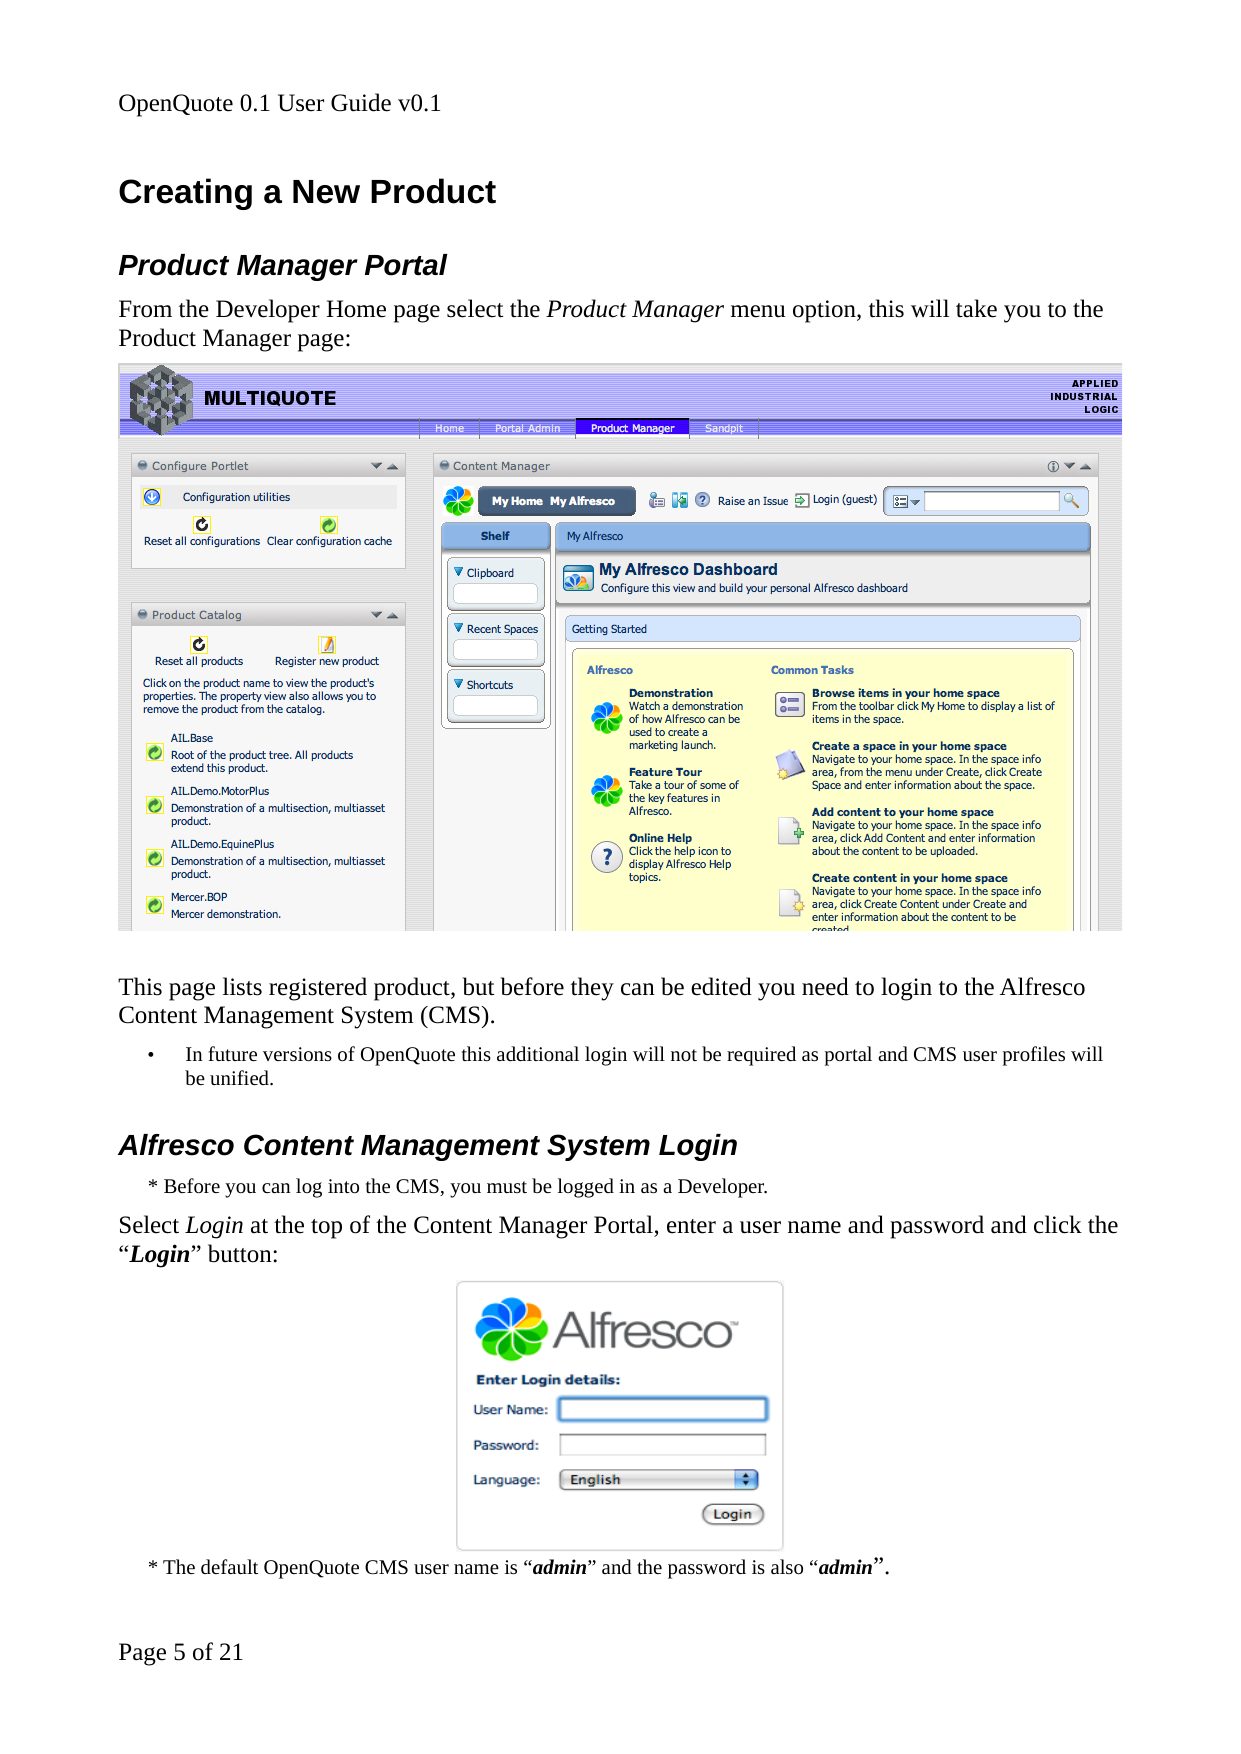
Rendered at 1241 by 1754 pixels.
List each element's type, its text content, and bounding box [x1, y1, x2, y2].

subtitle Product Manager Portal [118, 248, 1122, 281]
subtitle Alfresco Content Management System Login [118, 1127, 1122, 1161]
text Select Login at the top of the Content Manager Portal, enter a user name and password and click the “Login” button: [118, 1210, 1122, 1268]
picture [455, 1280, 785, 1552]
text * Before you can log into the CMS, you must be logged in as a Developer. [148, 1173, 1122, 1198]
subtitle Creating a New Product [118, 172, 1122, 210]
text * The default OpenQuote CMS user name is “admin” and the password is also “admin”. [148, 1280, 1122, 1580]
text This page lists registered product, but before they can be edited you need to login to the Alfresco Content Management System (CMS). [118, 972, 1122, 1029]
text From the Developer Home page select the Product Manager menu option, this will take you to the Product Manager page: [118, 294, 1122, 351]
list In future versions of OpenQuote this additional login will not be required as portal and CMS user profiles will be unified. [148, 1042, 1122, 1090]
picture [118, 363, 1123, 931]
